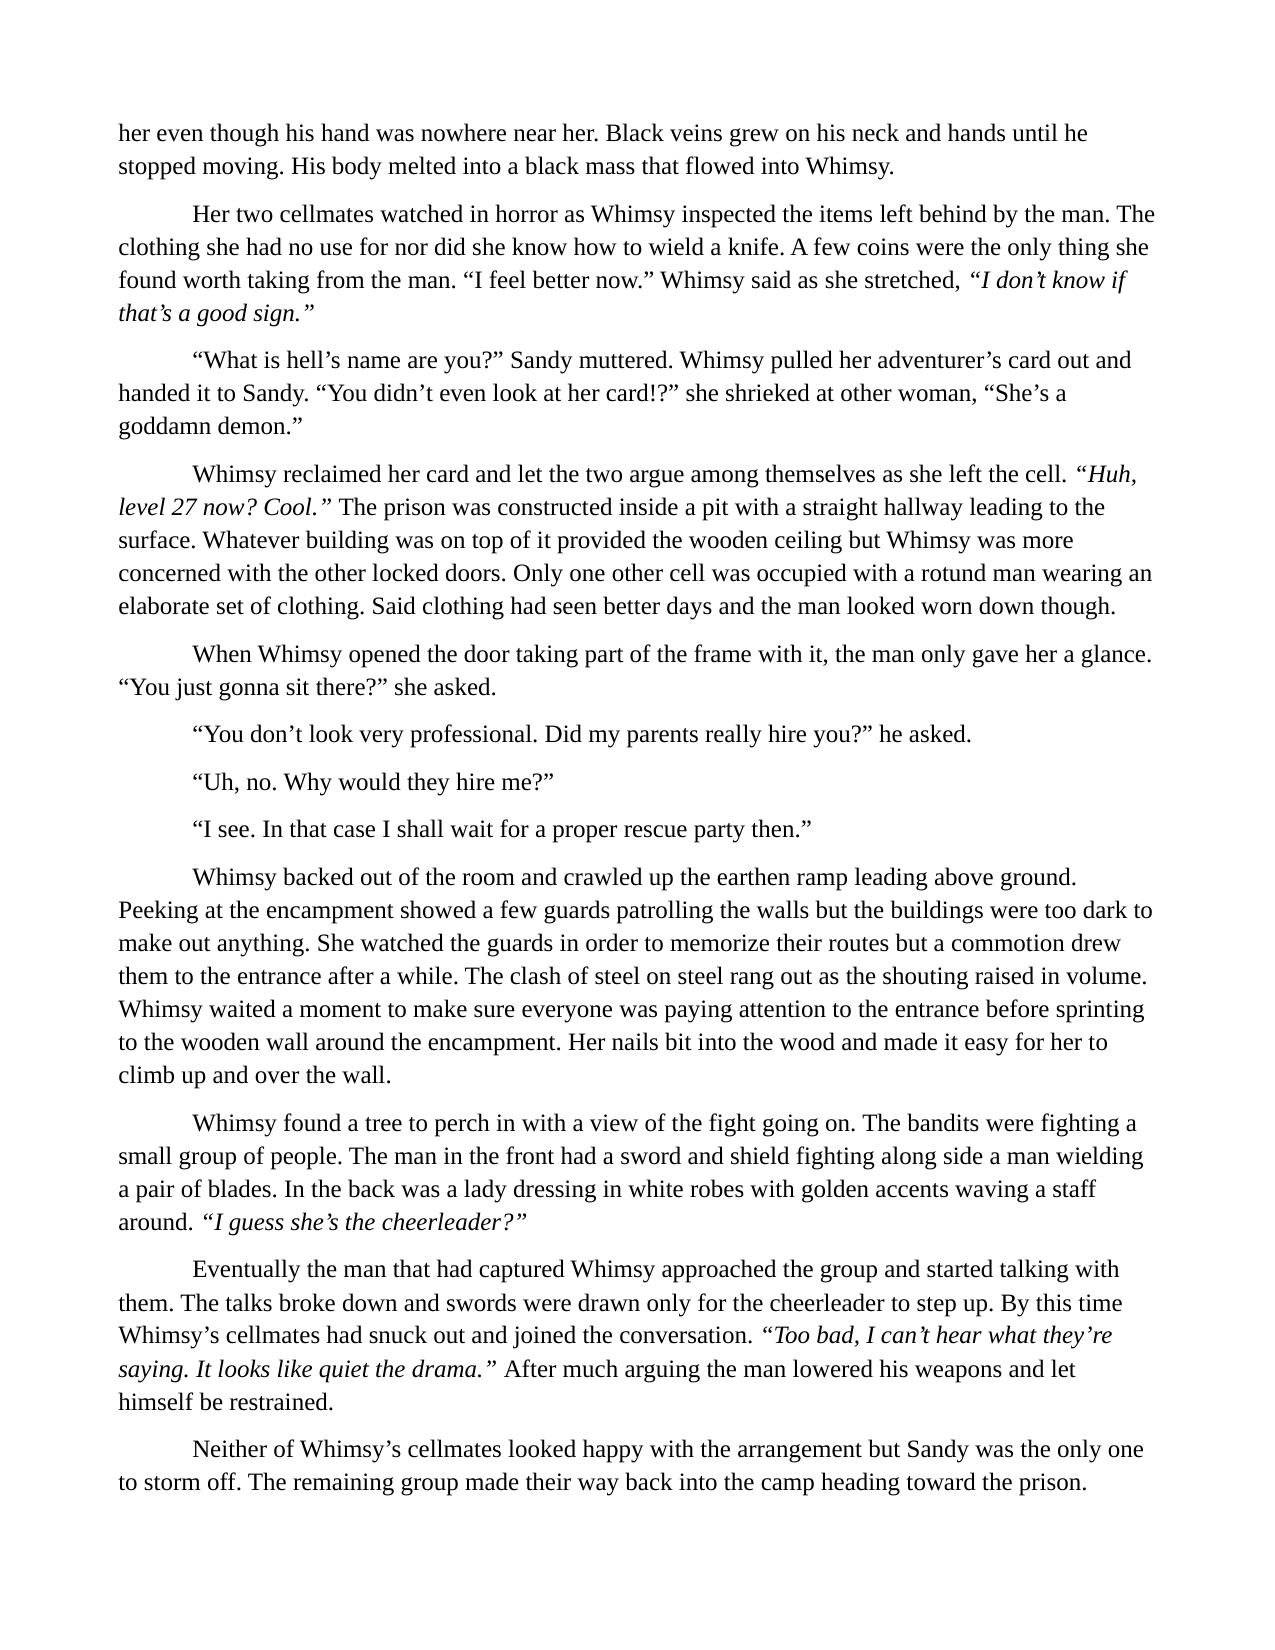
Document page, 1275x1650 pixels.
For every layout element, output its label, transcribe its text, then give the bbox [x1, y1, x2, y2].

text “What is hell’s name are you?” Sandy muttered. Whimsy pulled her adventurer’s card out and handed it to Sandy. “You didn’t even look at her card!?” she shrieked at other woman, “She’s a goddamn demon.” [118, 345, 1157, 440]
text Neither of Whimsy’s cellmates looked happy with the arrangement but Sandy was the only one to storm off. The remaining group made their way back into the camp heading toward the prison. [118, 1434, 1157, 1496]
text “Uh, no. Why would they hire me?” [118, 767, 1157, 796]
text Whimsy backed out of the room and crawled up the earthen ramp leading above ground. Peeking at the encampment showed a few guards patrolling the walls but the buildings were too dark to make out anything. She watched the guards in order to memorize their routes but a commotion drew them to the entrance after a while. The clash of steel on steel rang out as the shouting raised in volume. Whimsy waited a moment to make sure everyone was paying attention to the entrance before sprinting to the wooden wall around the encampment. Her nails bit into the wood and made it easy for her to climb up and over the wall. [118, 862, 1157, 1089]
text Whimsy found a tree to perch in with a view of the fight going on. The bandits were fighting a small group of people. The man in the front had a sword and shield fighting along side a man wielding a pair of blades. In the back was a lady dressing in white robes with golden accents waving a staff around. “I guess she’s the cheerleader?” [118, 1108, 1157, 1236]
text Whimsy reclaimed her card and let the two argue among themselves as she left the cell. “Huh, level 27 now? Cool.” The prison was constructed inside a pit with a straight hallway leading to the surface. Whatever building was on top of it provided the wooden ceiling but Whimsy was more concerned with the other locked doors. Only one other cell was occupied with a rotund man wearing an elaborate set of clothing. Said clothing had seen better days and the man looked worn down though. [118, 459, 1157, 620]
text When Whimsy opened the door taking part of the frame with it, the man only gave her a glance. “You just gonna sit there?” she asked. [118, 639, 1157, 701]
text Eventually the man that had captured Whimsy approached the group and started talking with them. The talks broke down and swords were drawn only for the cheerleader to step up. By this time Whimsy’s cellmates had snuck out and joined the conversation. “Too bad, I can’t hear what they’re saying. It looks like quiet the drama.” After much arguing the man lowered his weapons and let himself be restrained. [118, 1254, 1157, 1415]
text “I see. In that case I shall wait for a proper rescue party then.” [118, 814, 1157, 843]
text “You don’t look very professional. Did my parents really hire you?” he asked. [118, 719, 1157, 748]
text her even though his hand was nowhere near her. Black veins grew on his neck and hands until he stopped moving. His body melted into a black mass that flowed into Whimsy. [118, 118, 1157, 180]
text Her two cellmates watched in horror as Whimsy inspected the items left behind by the man. The clothing she had no use for nor did she know how to wield a knife. A few coins were the only thing she found worth taking from the man. “I feel better now.” Whimsy said as she stretched, “I don’t know if that’s a good sign.” [118, 199, 1157, 327]
